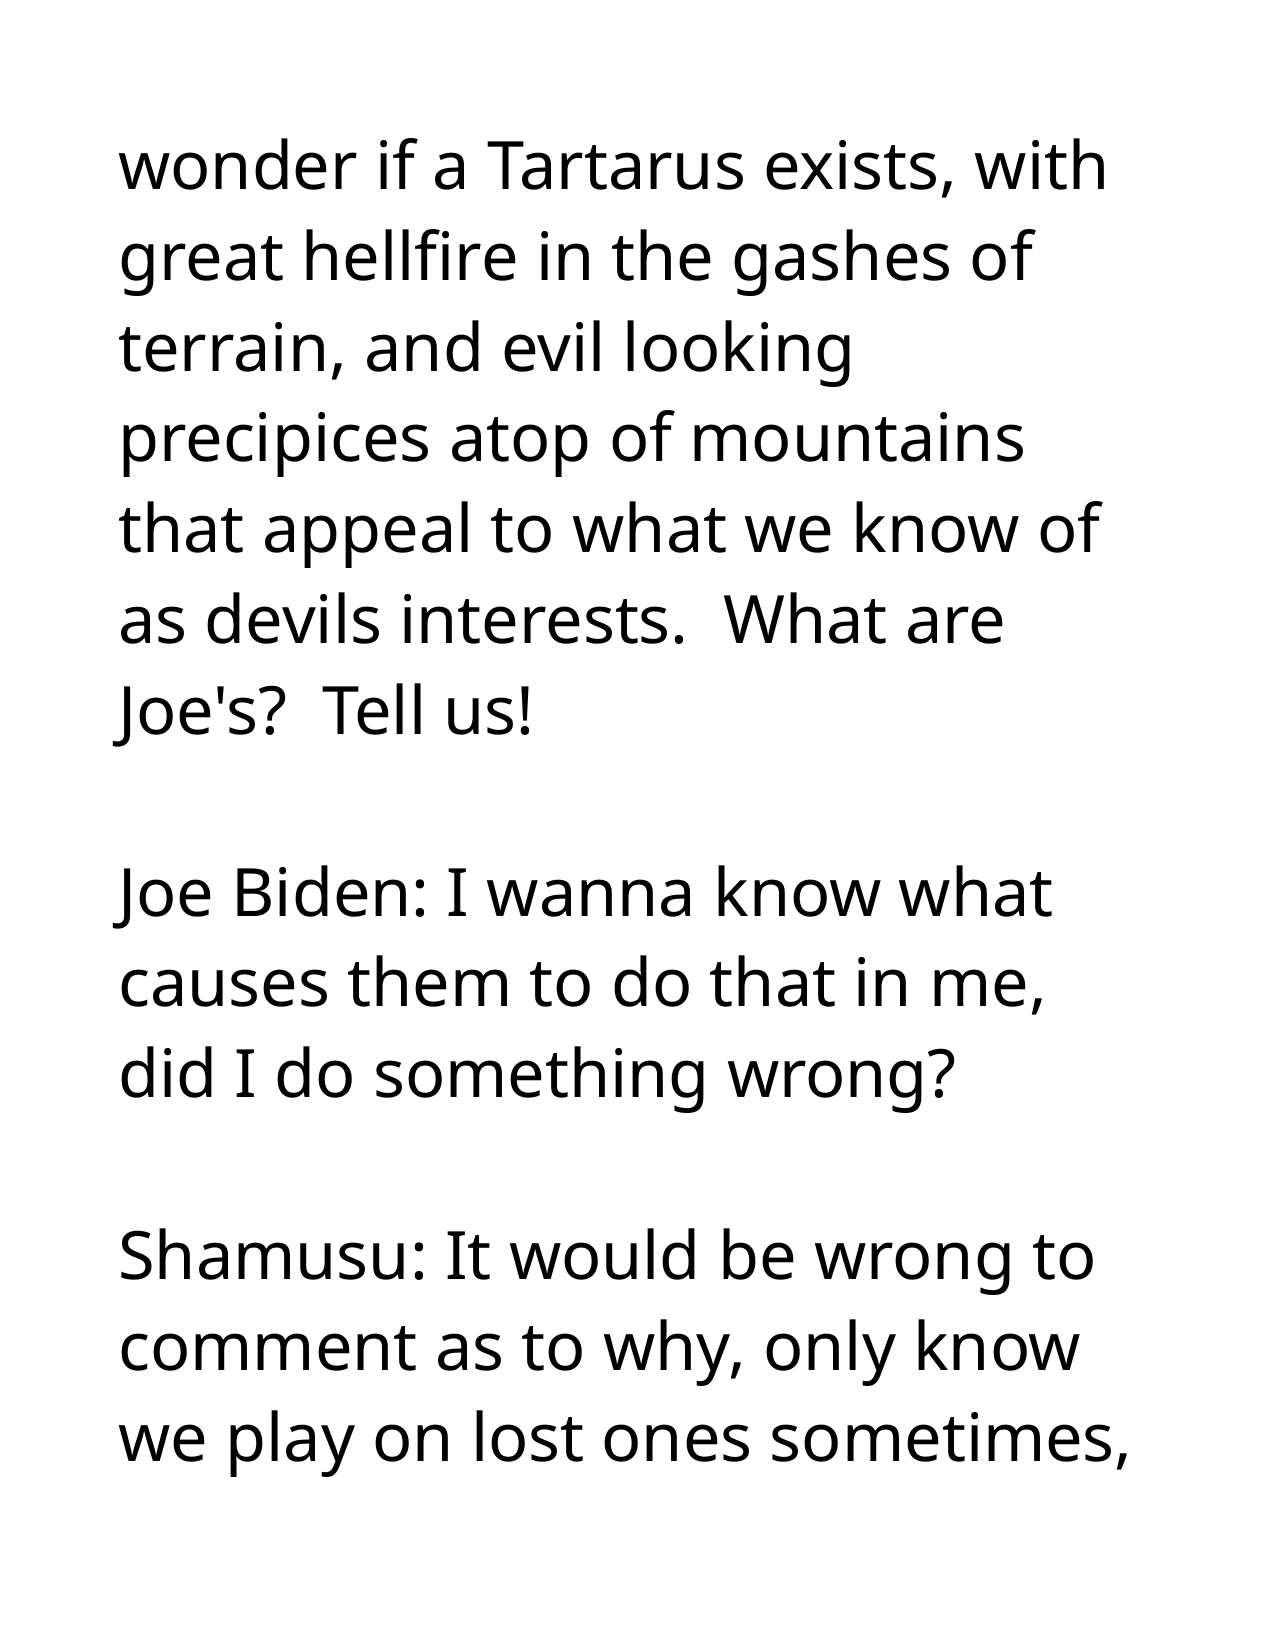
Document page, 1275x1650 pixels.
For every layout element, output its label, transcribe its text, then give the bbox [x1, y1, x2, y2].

text wonder if a Tartarus exists, with great hellfire in the gashes of terrain, and evil looking precipices atop of mountains that appeal to what we know of as devils interests. What are Joe's? Tell us! [118, 118, 1157, 754]
text Joe Biden: I wanna know what causes them to do that in me, did I do something wrong? [118, 845, 1157, 1117]
text Shamusu: It would be wrong to comment as to why, only know we play on lost ones sometimes, [118, 1208, 1157, 1481]
